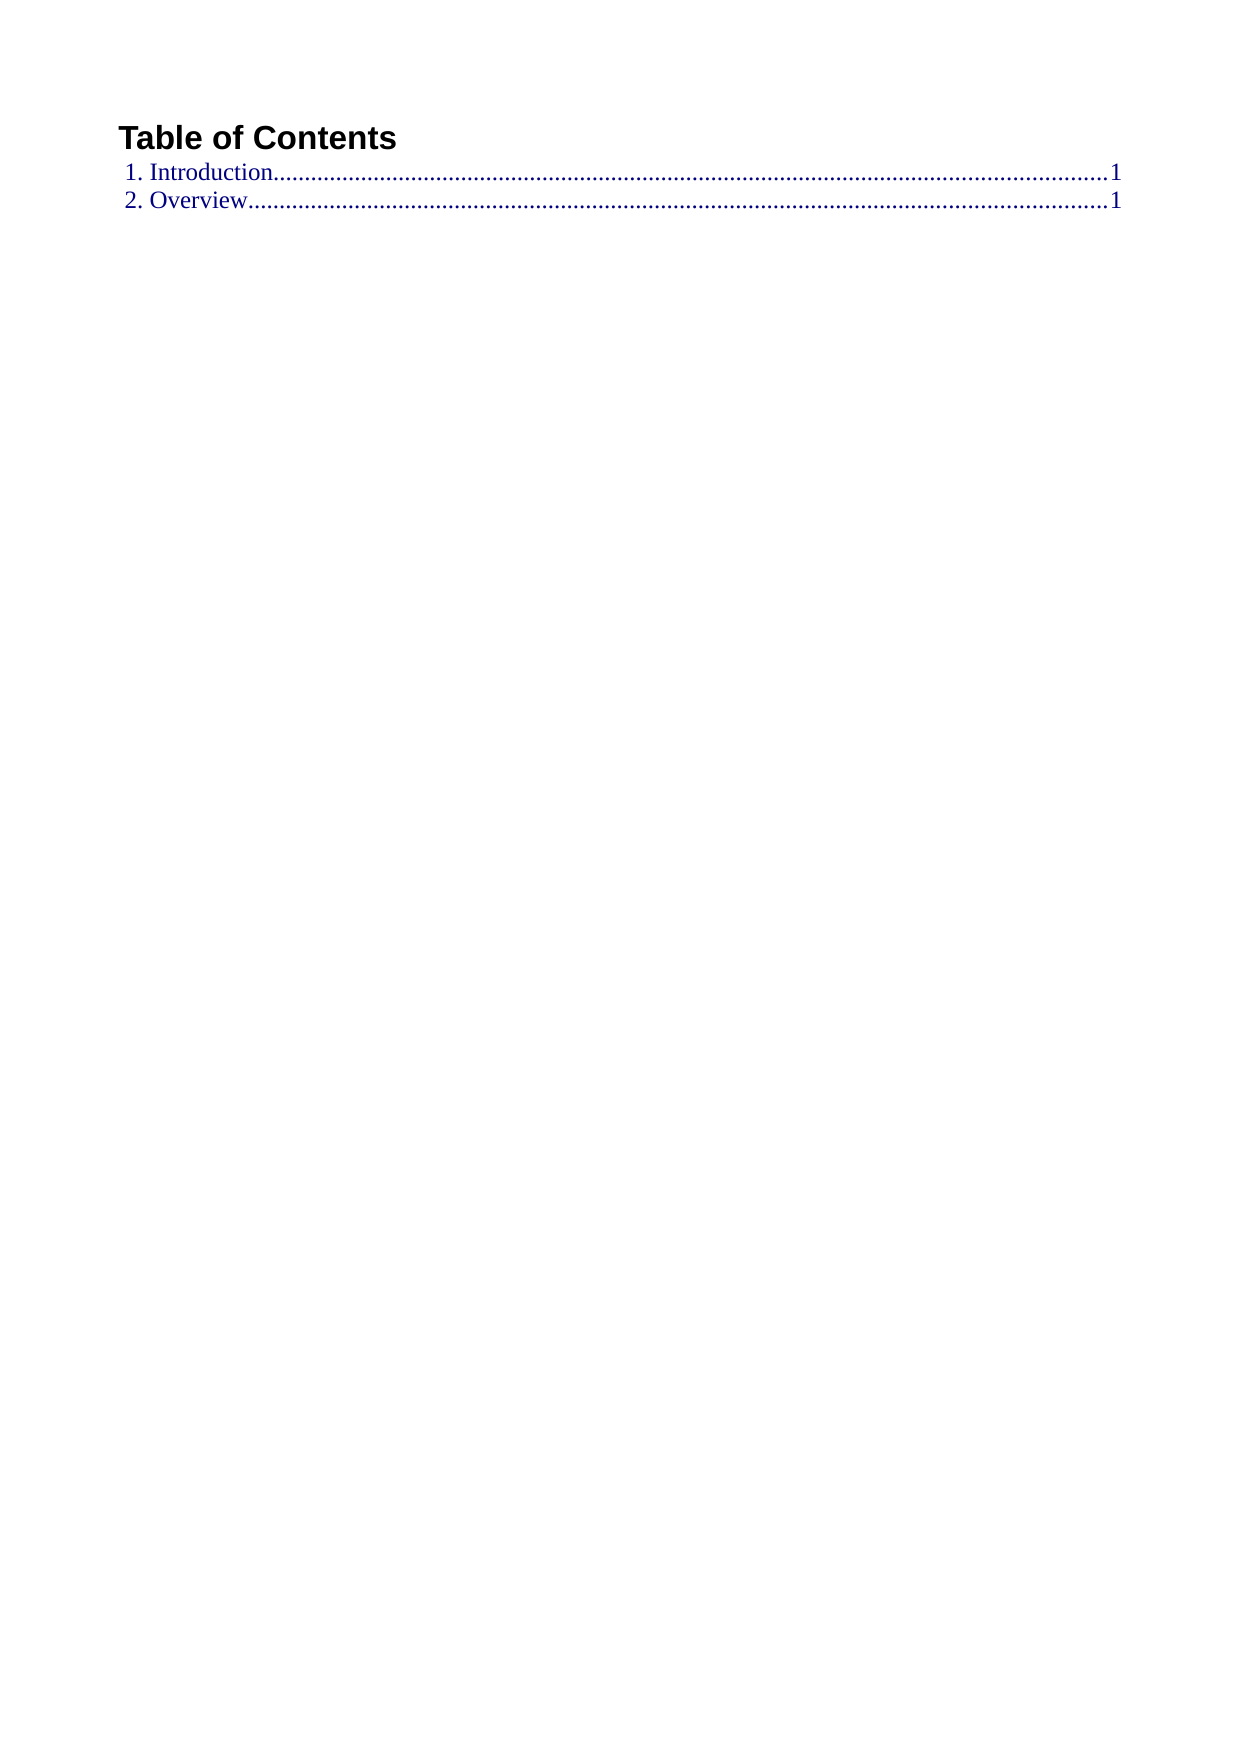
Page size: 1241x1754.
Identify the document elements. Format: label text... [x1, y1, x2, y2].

text 1. Introduction 1 [118, 157, 1122, 185]
text 2. Overview 1 [118, 185, 1122, 214]
subtitle Table of Contents [118, 118, 1122, 157]
